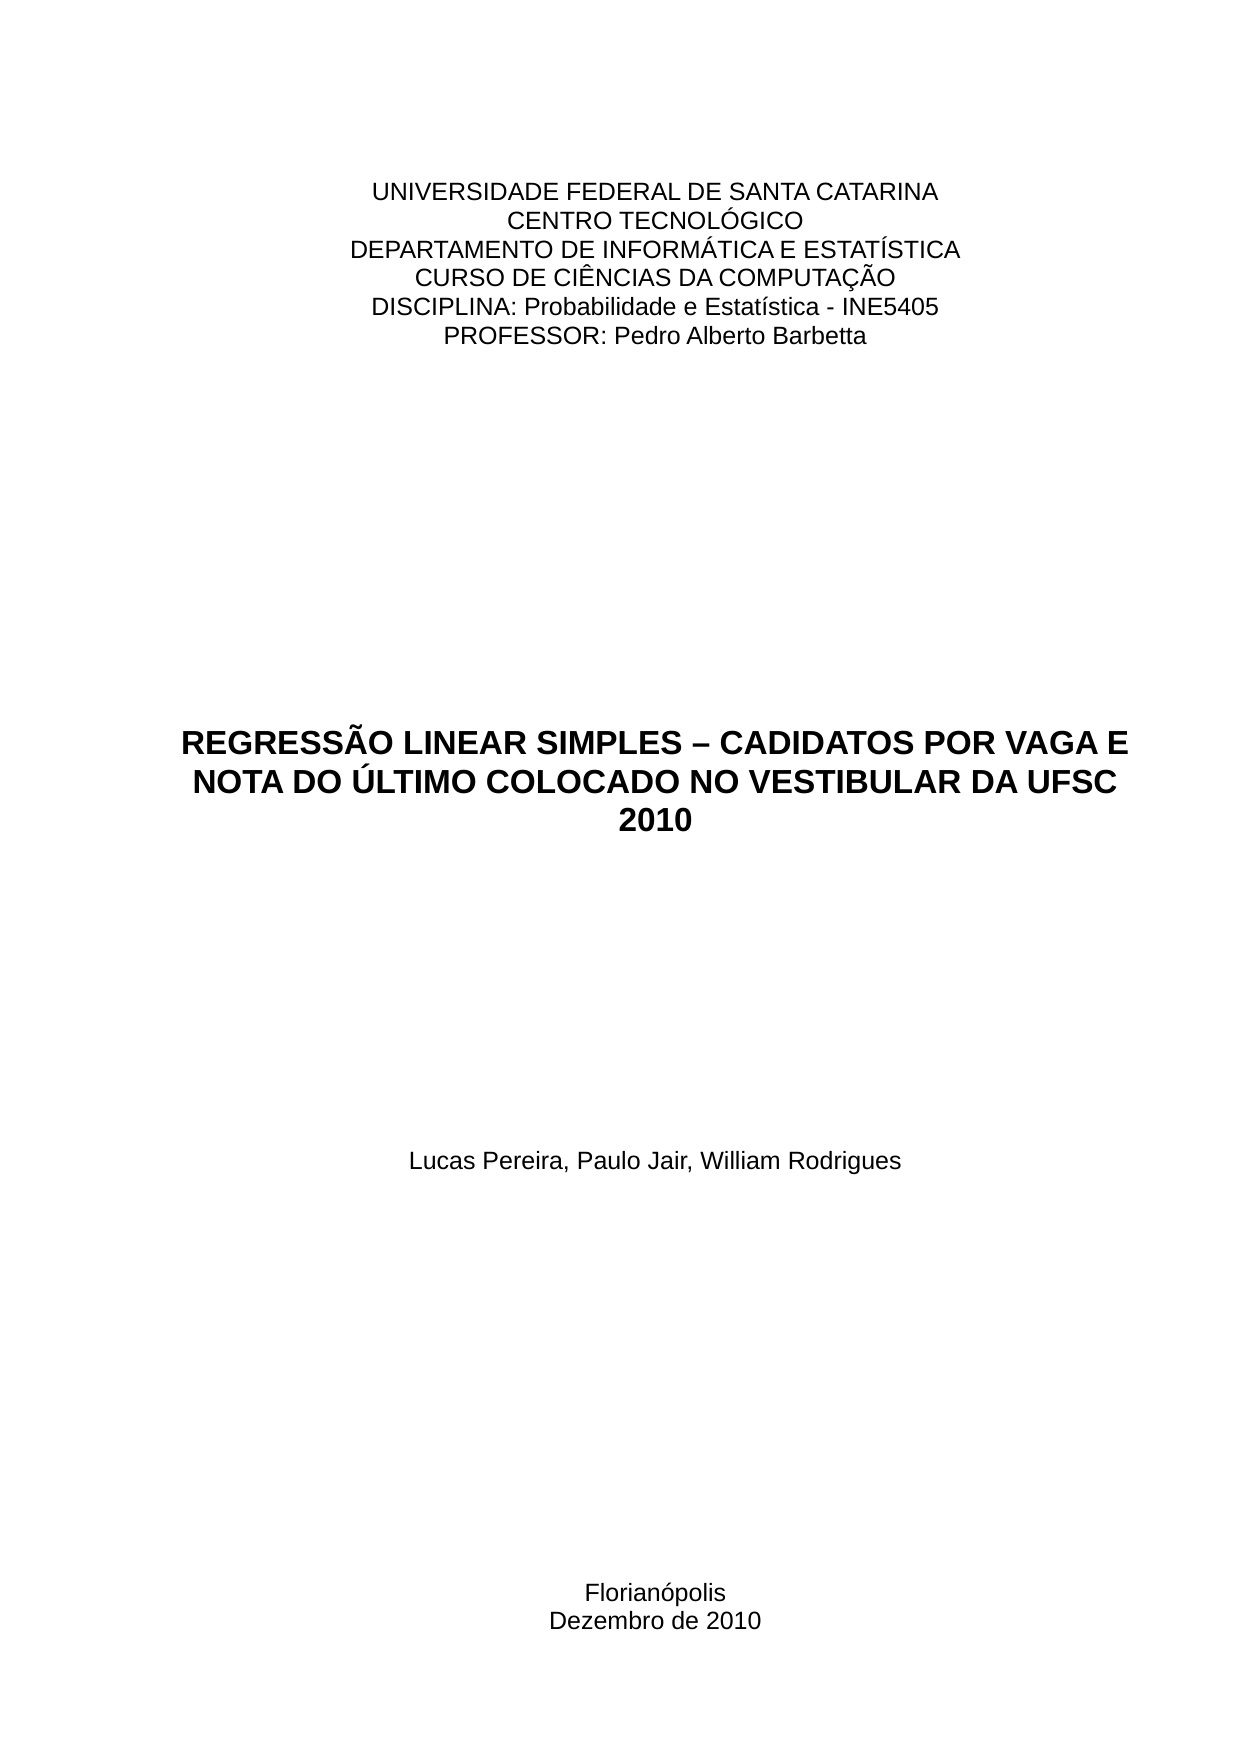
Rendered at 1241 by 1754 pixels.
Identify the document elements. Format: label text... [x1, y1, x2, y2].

text UNIVERSIDADE FEDERAL DE SANTA CATARINA [177, 177, 1133, 206]
text Lucas Pereira, Paulo Jair, William Rodrigues [177, 1146, 1133, 1175]
text DISCIPLINA: Probabilidade e Estatística - INE5405 [177, 292, 1133, 321]
text CENTRO TECNOLÓGICO [177, 206, 1133, 235]
text PROFESSOR: Pedro Alberto Barbetta [177, 321, 1133, 350]
text Florianópolis [177, 1577, 1133, 1606]
text Dezembro de 2010 [177, 1606, 1133, 1635]
text DEPARTAMENTO DE INFORMÁTICA E ESTATÍSTICA [177, 235, 1133, 263]
text CURSO DE CIÊNCIAS DA COMPUTAÇÃO [177, 263, 1133, 292]
text REGRESSÃO LINEAR SIMPLES – CADIDATOS POR VAGA E NOTA DO ÚLTIMO COLOCADO NO VESTIBULAR DA UFSC 2010 [177, 723, 1133, 839]
